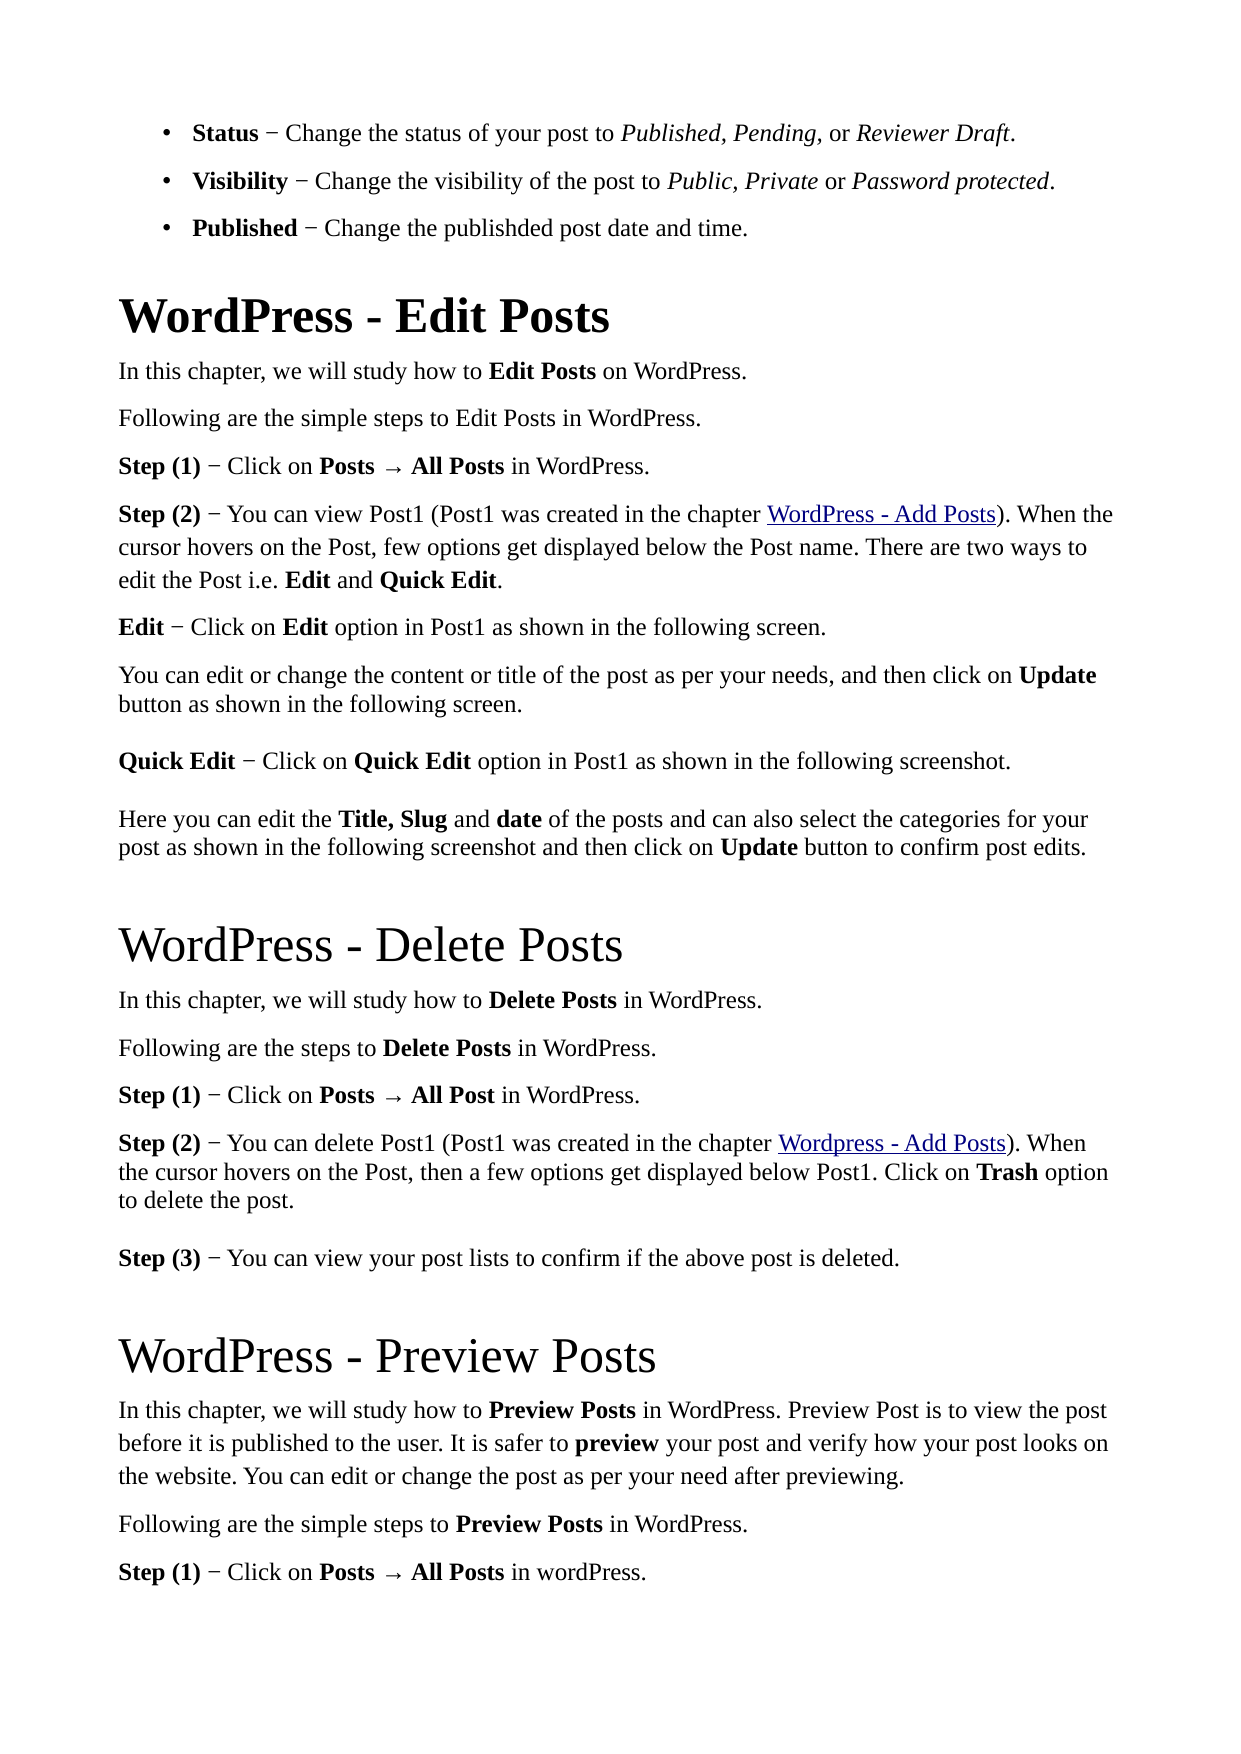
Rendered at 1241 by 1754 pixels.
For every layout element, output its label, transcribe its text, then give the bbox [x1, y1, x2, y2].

text Step (1) − Click on Posts → All Post in WordPress. [118, 1080, 1122, 1109]
text In this chapter, we will study how to Edit Posts on WordPress. [118, 356, 1122, 385]
subtitle WordPress - Preview Posts [118, 1325, 1122, 1383]
text Here you can edit the Title, Slug and date of the posts and can also select the categories for your post as shown in the following screenshot and then click on Update button to confirm post edits. [118, 804, 1122, 861]
text You can edit or change the content or title of the post as per your needs, and then click on Update button as shown in the following screen. [118, 660, 1122, 717]
list Visibility − Change the visibility of the post to Public, Private or Password protected. [162, 166, 1122, 194]
text In this chapter, we will study how to Preview Posts in WordPress. Preview Post is to view the post before it is published to the user. It is safer to preview your post and verify how your post looks on the website. You can edit or change the post as per your need after previewing. [118, 1395, 1122, 1490]
subtitle WordPress - Edit Posts [118, 286, 1122, 343]
text Step (2) − You can delete Post1 (Post1 was created in the chapter Wordpress - Add Posts). When the cursor hovers on the Post, then a few options get displayed below Post1. Click on Trash option to delete the post. [118, 1128, 1122, 1214]
text In this chapter, we will study how to Delete Posts in WordPress. [118, 985, 1122, 1014]
text Quick Edit − Click on Quick Edit option in Post1 as shown in the following screenshot. [118, 746, 1122, 775]
list Published − Change the publishded post date and time. [162, 213, 1122, 242]
text Step (1) − Click on Posts → All Posts in WordPress. [118, 451, 1122, 480]
text Step (1) − Click on Posts → All Posts in wordPress. [118, 1557, 1122, 1585]
text Following are the steps to Delete Posts in WordPress. [118, 1033, 1122, 1061]
text Edit − Click on Edit option in Post1 as shown in the following screen. [118, 612, 1122, 641]
text Following are the simple steps to Edit Posts in WordPress. [118, 403, 1122, 432]
list Status − Change the status of your post to Published, Pending, or Reviewer Draft. [162, 118, 1122, 147]
subtitle WordPress - Delete Posts [118, 915, 1122, 972]
text Following are the simple steps to Preview Posts in WordPress. [118, 1509, 1122, 1538]
text Step (2) − You can view Post1 (Post1 was created in the chapter WordPress - Add Posts). When the cursor hovers on the Post, few options get displayed below the Post name. There are two ways to edit the Post i.e. Edit and Quick Edit. [118, 499, 1122, 593]
text Step (3) − You can view your post lists to confirm if the above post is deleted. [118, 1243, 1122, 1272]
